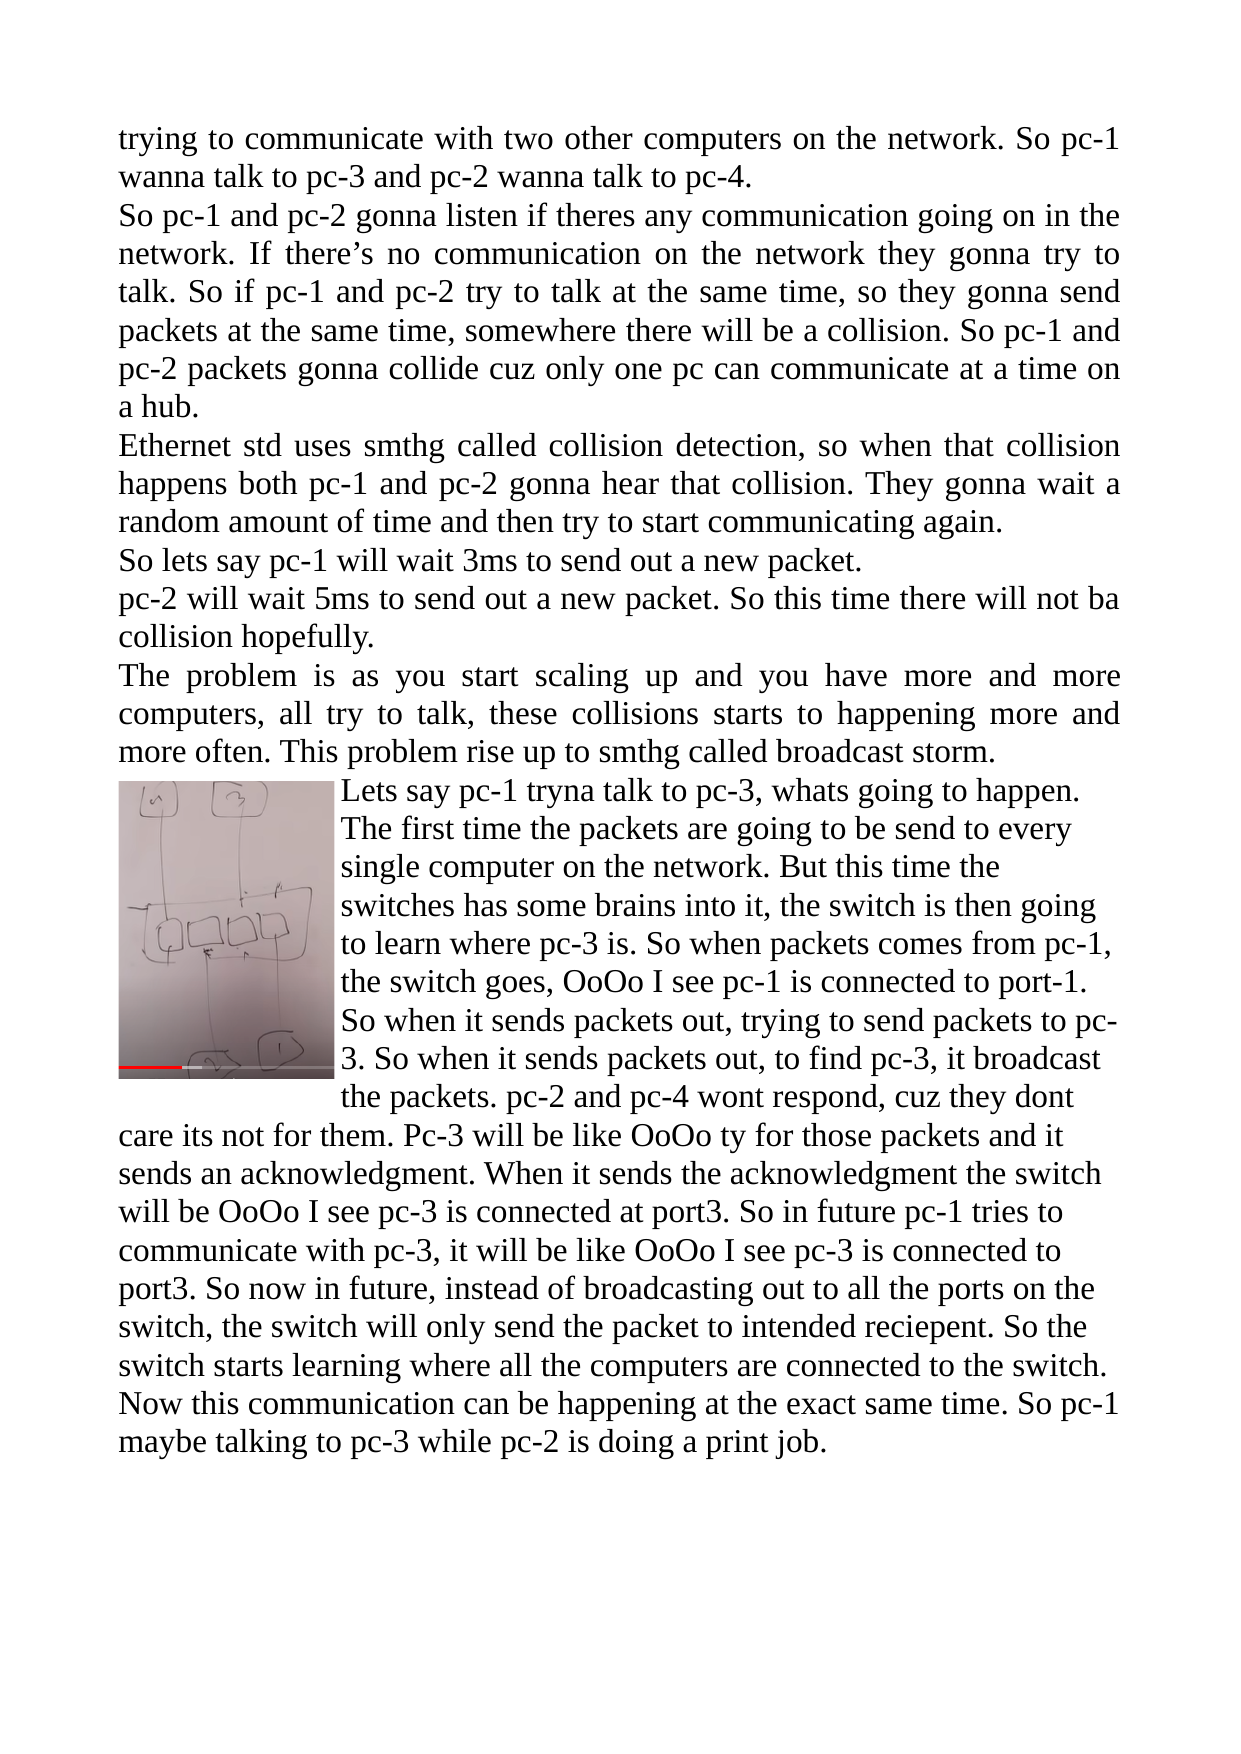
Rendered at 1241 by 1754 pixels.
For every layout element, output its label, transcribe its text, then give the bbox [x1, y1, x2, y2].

picture [118, 781, 335, 1079]
text pc-2 will wait 5ms to send out a new packet. So this time there will not ba collision hopefully. [118, 578, 1122, 655]
text Ethernet std uses smthg called collision detection, so when that collision happens both pc-1 and pc-2 gonna hear that collision. They gonna wait a random amount of time and then try to start communicating again. [118, 425, 1122, 540]
text Now this communication can be happening at the exact same time. So pc-1 maybe talking to pc-3 while pc-2 is doing a print job. [118, 1383, 1122, 1460]
text So lets say pc-1 will wait 3ms to send out a new packet. [118, 540, 1122, 578]
text Lets say pc-1 tryna talk to pc-3, whats going to happen. [118, 770, 1122, 808]
text trying to communicate with two other computers on the network. So pc-1 wanna talk to pc-3 and pc-2 wanna talk to pc-4. [118, 118, 1122, 195]
text The first time the packets are going to be send to every single computer on the network. But this time the switches has some brains into it, the switch is then going to learn where pc-3 is. So when packets comes from pc-1, the switch goes, OoOo I see pc-1 is connected to port-1. So when it sends packets out, trying to send packets to pc-3. So when it sends packets out, to find pc-3, it broadcast the packets. pc-2 and pc-4 wont respond, cuz they dont care its not for them. Pc-3 will be like OoOo ty for those packets and it sends an acknowledgment. When it sends the acknowledgment the switch will be OoOo I see pc-3 is connected at port3. So in future pc-1 tries to communicate with pc-3, it will be like OoOo I see pc-3 is connected to port3. So now in future, instead of broadcasting out to all the ports on the switch, the switch will only send the packet to intended reciepent. So the switch starts learning where all the computers are connected to the switch. [118, 808, 1122, 1383]
text So pc-1 and pc-2 gonna listen if theres any communication going on in the network. If there’s no communication on the network they gonna try to talk. So if pc-1 and pc-2 try to talk at the same time, so they gonna send packets at the same time, somewhere there will be a collision. So pc-1 and pc-2 packets gonna collide cuz only one pc can communicate at a time on a hub. [118, 195, 1122, 425]
text The problem is as you start scaling up and you have more and more computers, all try to talk, these collisions starts to happening more and more often. This problem rise up to smthg called broadcast storm. [118, 655, 1122, 770]
